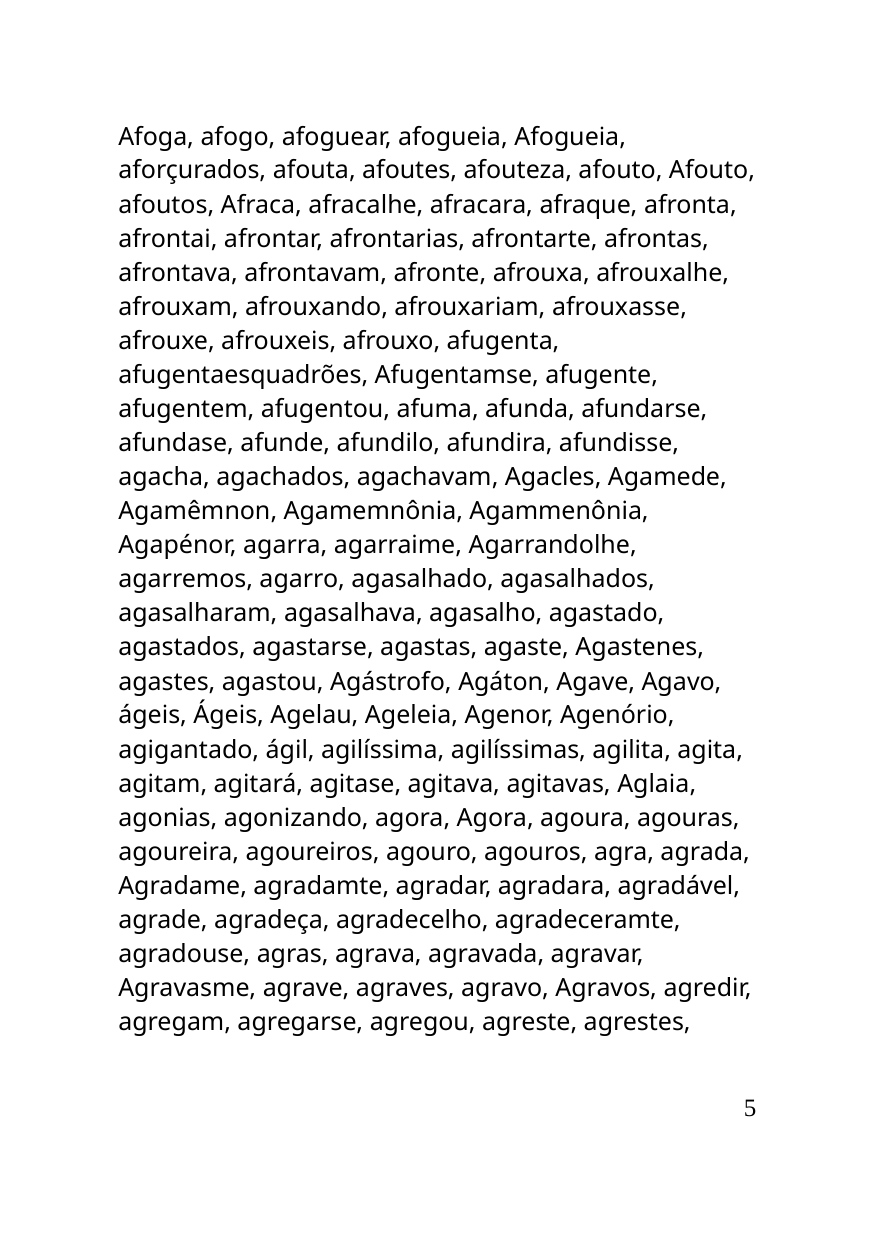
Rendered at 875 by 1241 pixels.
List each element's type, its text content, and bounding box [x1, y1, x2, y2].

text Afoga, afogo, afoguear, afogueia, Afogueia, aforçurados, afouta, afoutes, afouteza, afouto, Afouto, afoutos, Afraca, afracalhe, afracara, afraque, afronta, afrontai, afrontar, afrontarias, afrontarte, afrontas, afrontava, afrontavam, afronte, afrouxa, afrouxalhe, afrouxam, afrouxando, afrouxariam, afrouxasse, afrouxe, afrouxeis, afrouxo, afugenta, afugentaesquadrões, Afugentamse, afugente, afugentem, afugentou, afuma, afunda, afundarse, afundase, afunde, afundilo, afundira, afundisse, agacha, agachados, agachavam, Agacles, Agamede, Agamêmnon, Agamemnônia, Agammenônia, Agapénor, agarra, agarraime, Agarrandolhe, agarremos, agarro, agasalhado, agasalhados, agasalharam, agasalhava, agasalho, agastado, agastados, agastarse, agastas, agaste, Agastenes, agastes, agastou, Agástrofo, Agáton, Agave, Agavo, ágeis, Ágeis, Agelau, Ageleia, Agenor, Agenório, agigantado, ágil, agilíssima, agilíssimas, agilita, agita, agitam, agitará, agitase, agitava, agitavas, Aglaia, agonias, agonizando, agora, Agora, agoura, agouras, agoureira, agoureiros, agouro, agouros, agra, agrada, Agradame, agradamte, agradar, agradara, agradável, agrade, agradeça, agradecelho, agradeceramte, agradouse, agras, agrava, agravada, agravar, Agravasme, agrave, agraves, agravo, Agravos, agredir, agregam, agregarse, agregou, agreste, agrestes, [118, 118, 756, 1038]
